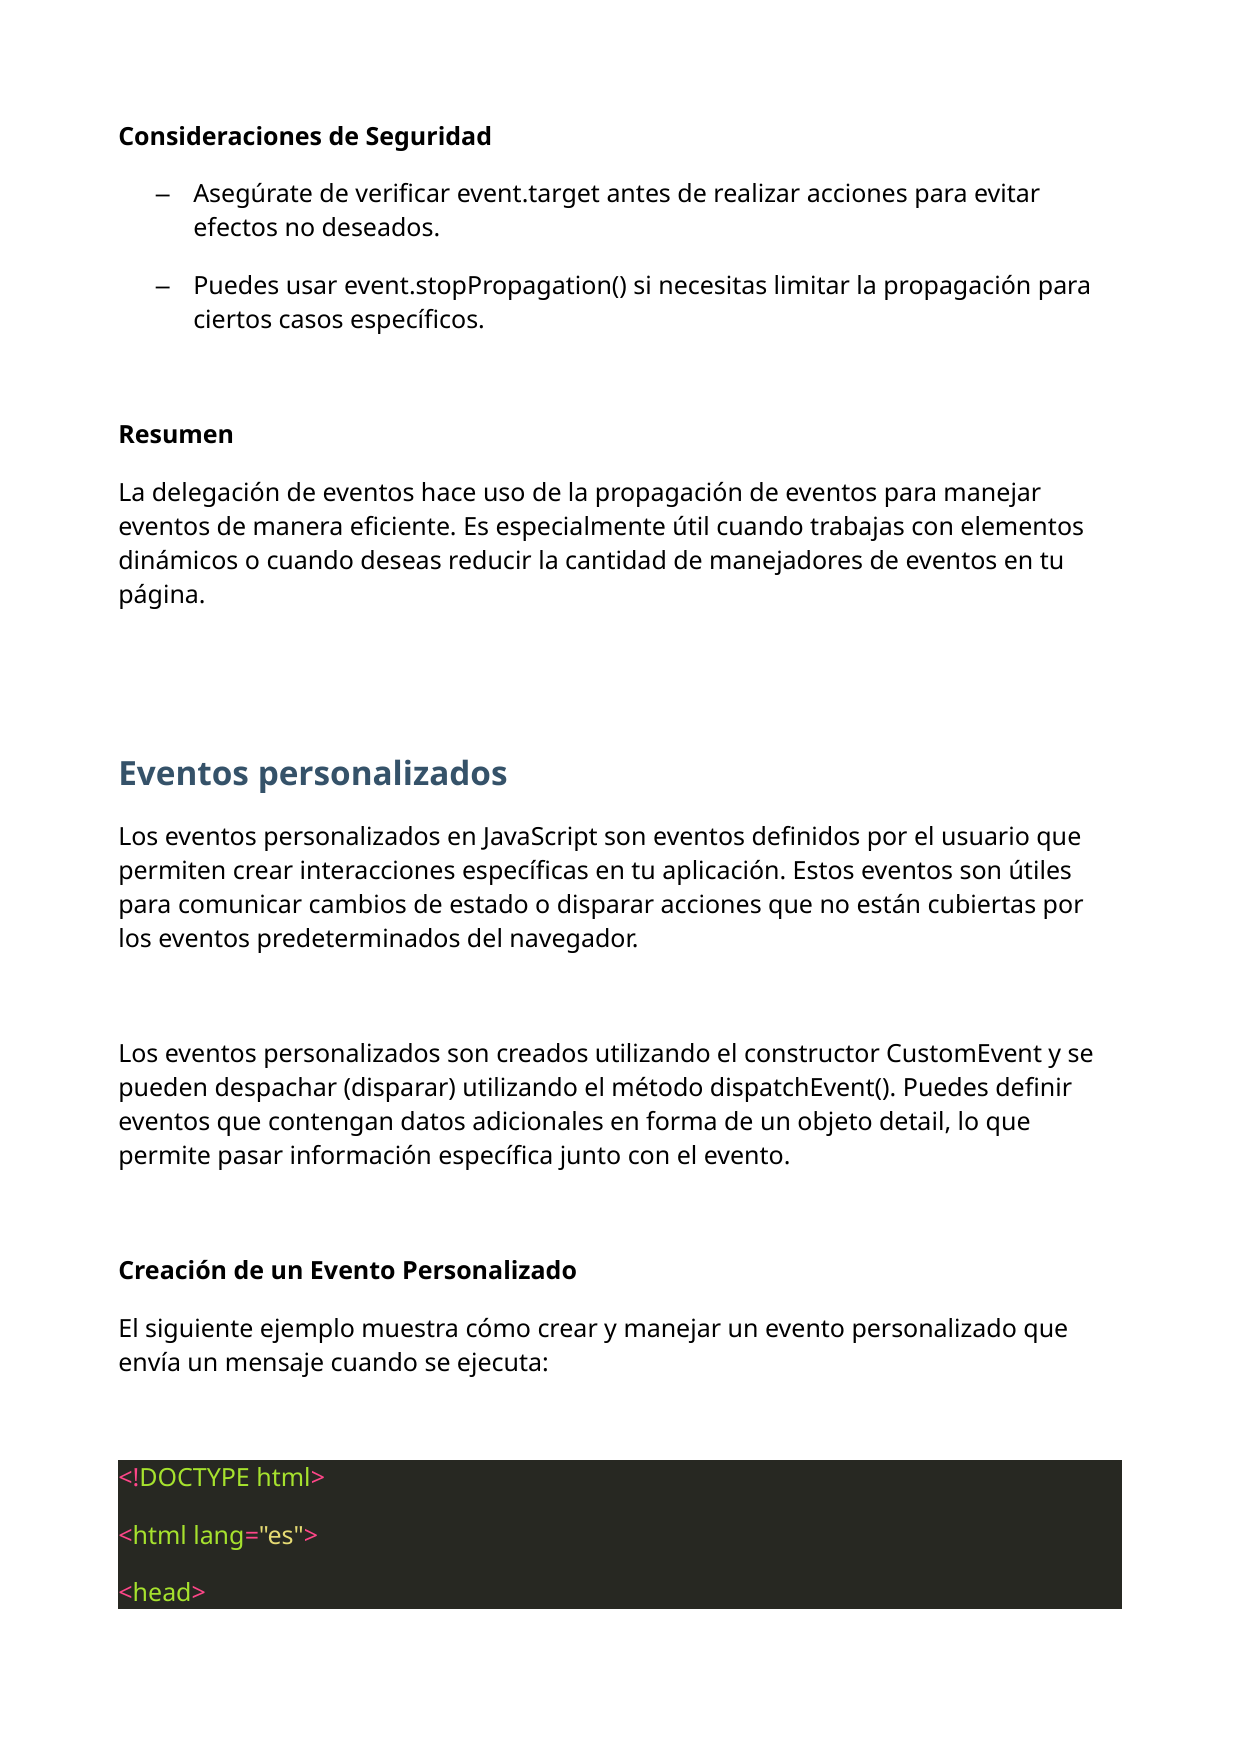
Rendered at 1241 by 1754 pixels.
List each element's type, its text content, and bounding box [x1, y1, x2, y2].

text Creación de un Evento Personalizado [118, 1253, 1122, 1287]
list Puedes usar event.stopPropagation() si necesitas limitar la propagación para ciertos casos específicos. [156, 267, 1122, 336]
text <head> [118, 1575, 1122, 1609]
text La delegación de eventos hace uso de la propagación de eventos para manejar eventos de manera eficiente. Es especialmente útil cuando trabajas con elementos dinámicos o cuando deseas reducir la cantidad de manejadores de eventos en tu página. [118, 474, 1122, 611]
text Los eventos personalizados en JavaScript son eventos definidos por el usuario que permiten crear interacciones específicas en tu aplicación. Estos eventos son útiles para comunicar cambios de estado o disparar acciones que no están cubiertas por los eventos predeterminados del navegador. [118, 818, 1122, 954]
text Consideraciones de Seguridad [118, 118, 1122, 152]
list Asegúrate de verificar event.target antes de realizar acciones para evitar efectos no deseados. [156, 176, 1122, 244]
text El siguiente ejemplo muestra cómo crear y manejar un evento personalizado que envía un mensaje cuando se ejecuta: [118, 1311, 1122, 1379]
text <!DOCTYPE html> [118, 1460, 1122, 1494]
text <html lang="es"> [118, 1517, 1122, 1552]
text Resumen [118, 417, 1122, 451]
text Los eventos personalizados son creados utilizando el constructor CustomEvent y se pueden despachar (disparar) utilizando el método dispatchEvent(). Puedes definir eventos que contengan datos adicionales en forma de un objeto detail, lo que permite pasar información específica junto con el evento. [118, 1036, 1122, 1172]
text Eventos personalizados [118, 749, 1122, 795]
